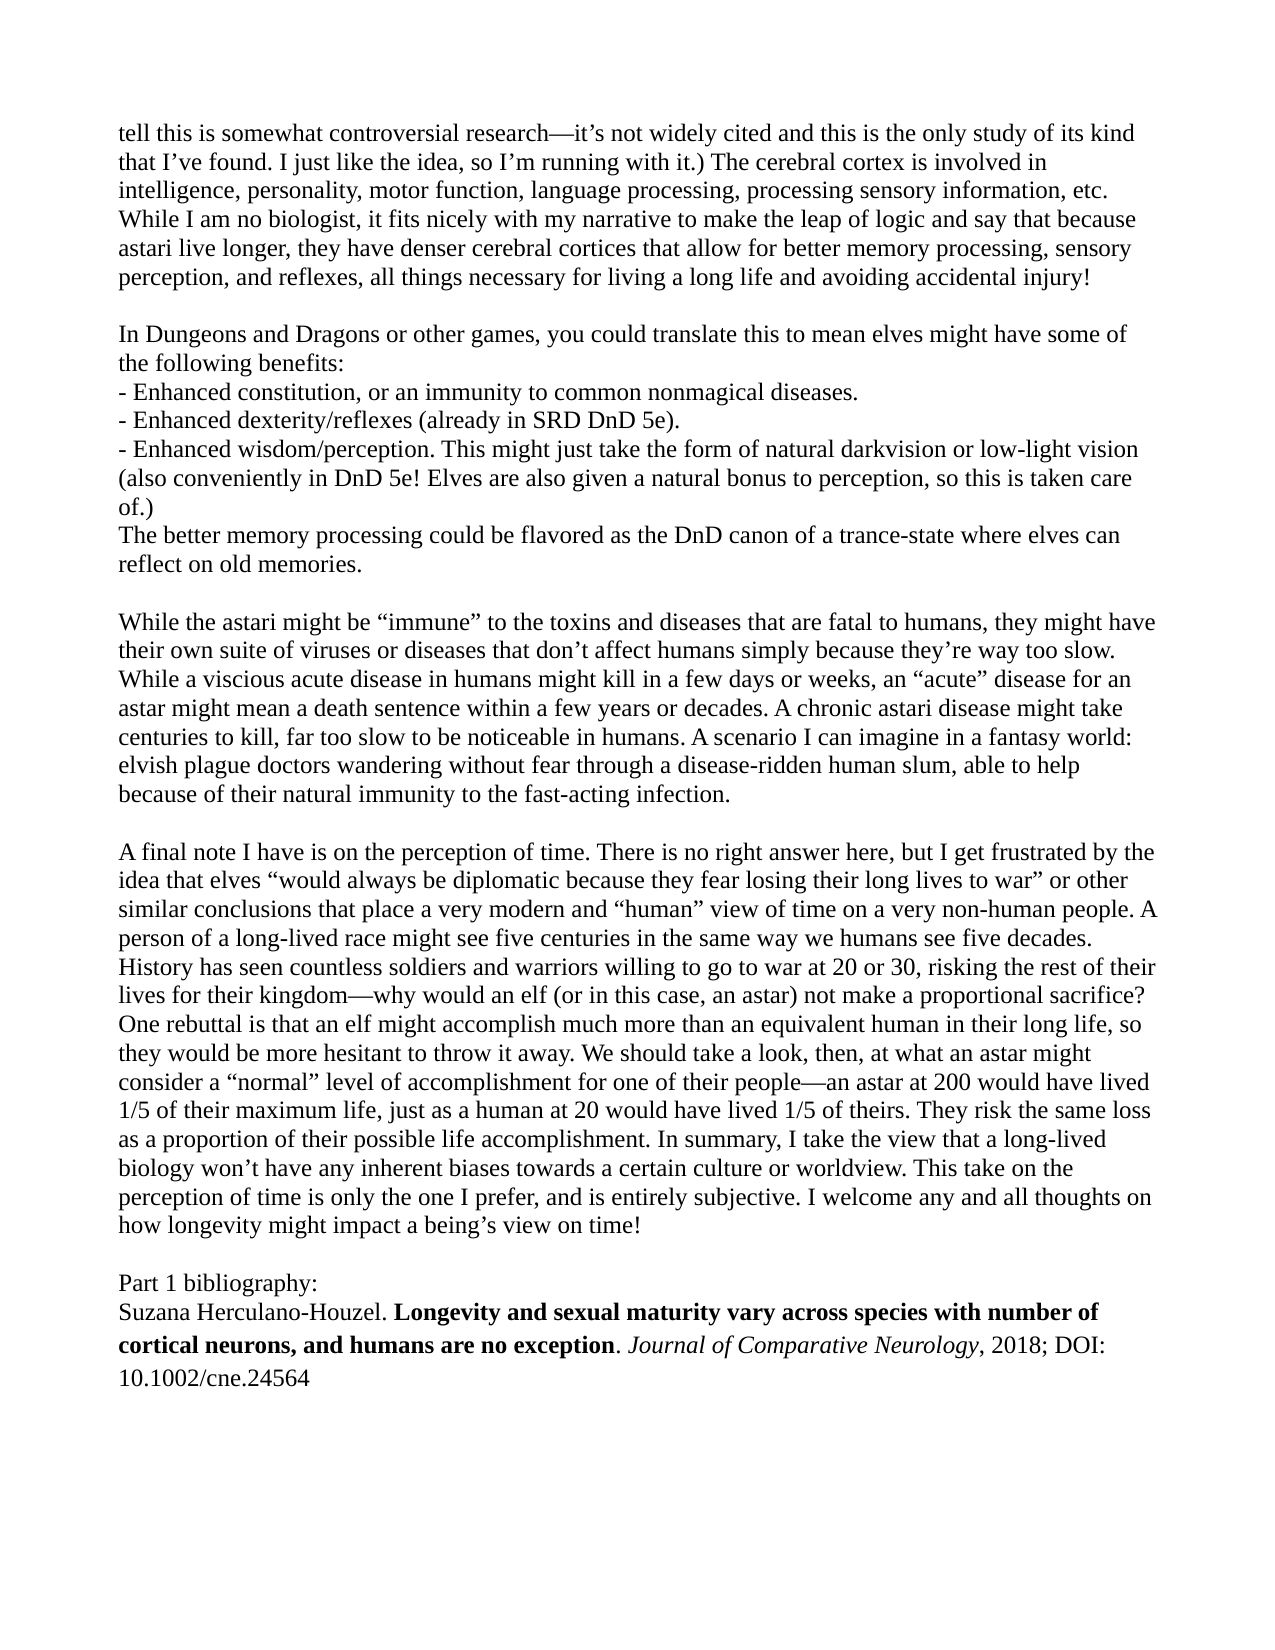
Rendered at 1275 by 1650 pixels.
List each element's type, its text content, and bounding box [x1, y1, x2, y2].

text In Dungeons and Dragons or other games, you could translate this to mean elves might have some of the following benefits: [118, 319, 1157, 377]
text - Enhanced wisdom/perception. This might just take the form of natural darkvision or low-light vision (also conveniently in DnD 5e! Elves are also given a natural bonus to perception, so this is taken care of.) [118, 434, 1157, 521]
text A final note I have is on the perception of time. There is no right answer here, but I get frustrated by the idea that elves “would always be diplomatic because they fear losing their long lives to war” or other similar conclusions that place a very modern and “human” view of time on a very non-human people. A person of a long-lived race might see five centuries in the same way we humans see five decades. History has seen countless soldiers and warriors willing to go to war at 20 or 30, risking the rest of their lives for their kingdom—why would an elf (or in this case, an astar) not make a proportional sacrifice? One rebuttal is that an elf might accomplish much more than an equivalent human in their long life, so they would be more hesitant to throw it away. We should take a look, then, at what an astar might consider a “normal” level of accomplishment for one of their people—an astar at 200 would have lived 1/5 of their maximum life, just as a human at 20 would have lived 1/5 of theirs. They risk the same loss as a proportion of their possible life accomplishment. In summary, I take the view that a long-lived biology won’t have any inherent biases towards a certain culture or worldview. This take on the perception of time is only the one I prefer, and is entirely subjective. I welcome any and all thoughts on how longevity might impact a being’s view on time! [118, 837, 1157, 1239]
text Part 1 bibliography: [118, 1268, 1157, 1297]
text The better memory processing could be flavored as the DnD canon of a trance-state where elves can reflect on old memories. [118, 521, 1157, 578]
text While the astari might be “immune” to the toxins and diseases that are fatal to humans, they might have their own suite of viruses or diseases that don’t affect humans simply because they’re way too slow. While a viscious acute disease in humans might kill in a few days or weeks, an “acute” disease for an astar might mean a death sentence within a few years or decades. A chronic astari disease might take centuries to kill, far too slow to be noticeable in humans. A scenario I can imagine in a fantasy world: elvish plague doctors wandering without fear through a disease-ridden human slum, able to help because of their natural immunity to the fast-acting infection. [118, 607, 1157, 808]
text - Enhanced dexterity/reflexes (already in SRD DnD 5e). [118, 406, 1157, 434]
text Suzana Herculano-Houzel. Longevity and sexual maturity vary across species with number of cortical neurons, and humans are no exception. Journal of Comparative Neurology, 2018; DOI: 10.1002/cne.24564 [118, 1297, 1157, 1392]
text - Enhanced constitution, or an immunity to common nonmagical diseases. [118, 377, 1157, 406]
text tell this is somewhat controversial research—it’s not widely cited and this is the only study of its kind that I’ve found. I just like the idea, so I’m running with it.) The cerebral cortex is involved in intelligence, personality, motor function, language processing, processing sensory information, etc. While I am no biologist, it fits nicely with my narrative to make the leap of logic and say that because astari live longer, they have denser cerebral cortices that allow for better memory processing, sensory perception, and reflexes, all things necessary for living a long life and avoiding accidental injury! [118, 118, 1157, 291]
